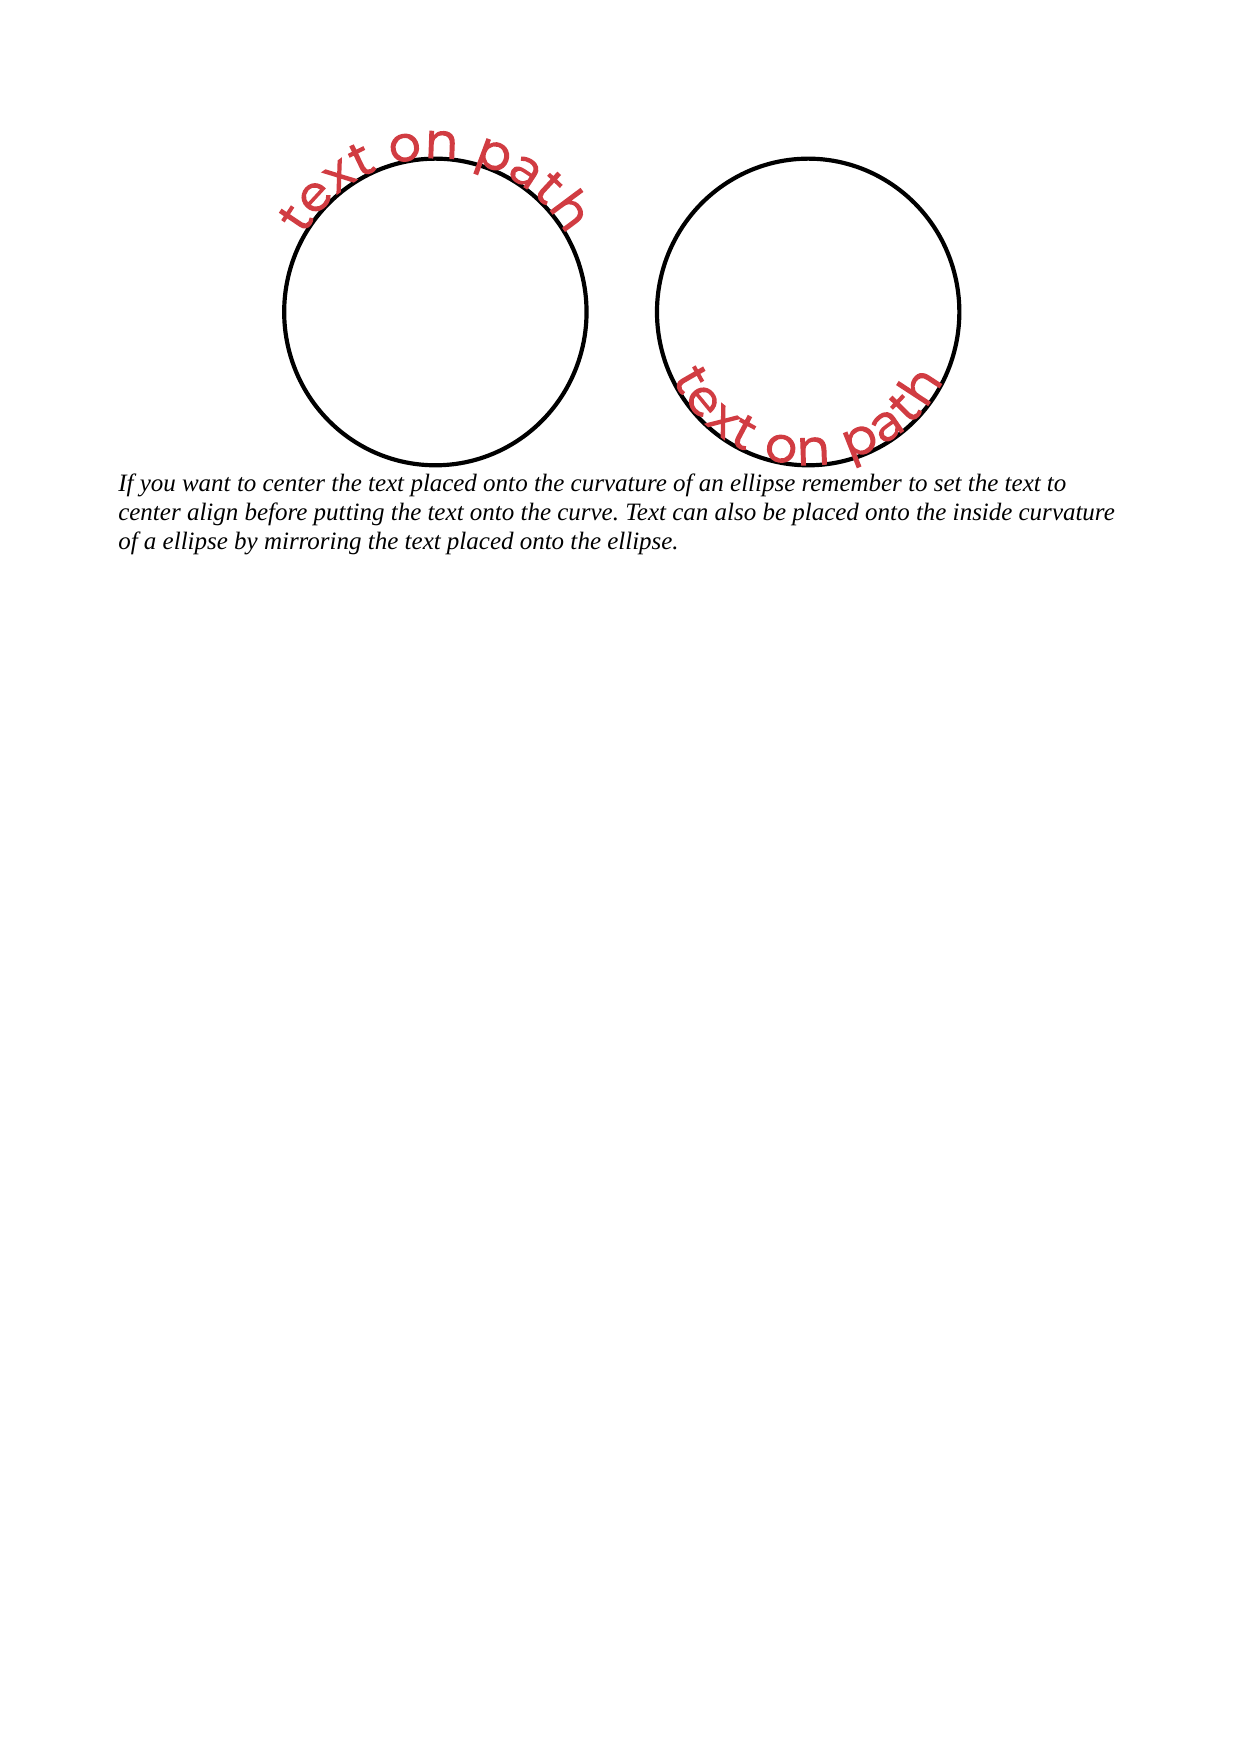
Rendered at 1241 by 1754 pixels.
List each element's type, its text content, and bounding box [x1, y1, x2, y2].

text If you want to center the text placed onto the curvature of an ellipse remember to set the text to center align before putting the text onto the curve. Text can also be placed onto the inside curvature of a ellipse by mirroring the text placed onto the ellipse. [118, 131, 1122, 554]
